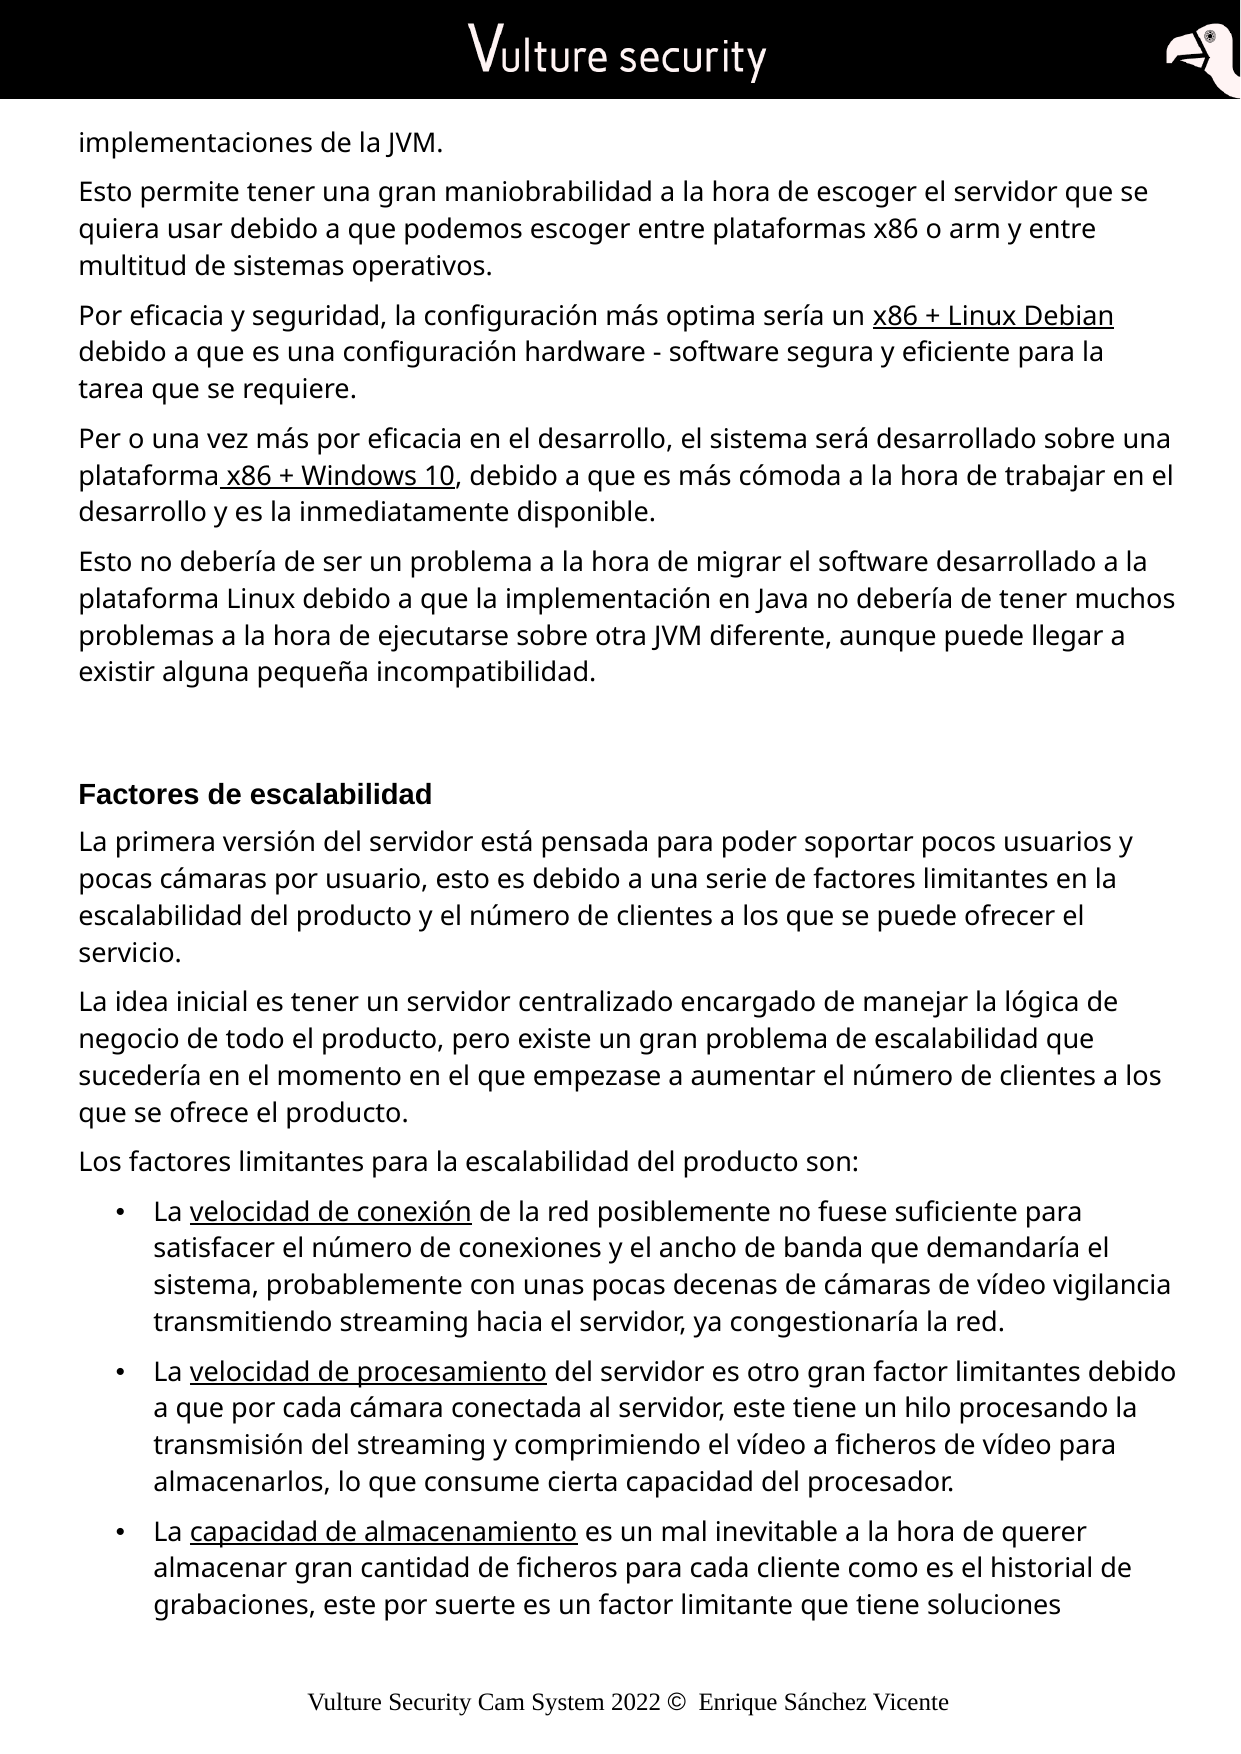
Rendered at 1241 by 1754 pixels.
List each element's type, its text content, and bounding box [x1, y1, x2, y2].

text Por eficacia y seguridad, la configuración más optima sería un x86 + Linux Debian debido a que es una configuración hardware - software segura y eficiente para la tarea que se requiere. [78, 296, 1178, 407]
text implementaciones de la JVM. [78, 123, 1178, 160]
list La velocidad de conexión de la red posiblemente no fuese suficiente para satisfacer el número de conexiones y el ancho de banda que demandaría el sistema, probablemente con unas pocas decenas de cámaras de vídeo vigilancia transmitiendo streaming hacia el servidor, ya congestionaría la red. [116, 1192, 1178, 1339]
text La idea inicial es tener un servidor centralizado encargado de manejar la lógica de negocio de todo el producto, pero existe un gran problema de escalabilidad que sucedería en el momento en el que empezase a aumentar el número de clientes a los que se ofrece el producto. [78, 983, 1178, 1130]
text Esto permite tener una gran maniobrabilidad a la hora de escoger el servidor que se quiera usar debido a que podemos escoger entre plataformas x86 o arm y entre multitud de sistemas operativos. [78, 173, 1178, 283]
text Esto no debería de ser un problema a la hora de migrar el software desarrollado a la plataforma Linux debido a que la implementación en Java no debería de tener muchos problemas a la hora de ejecutarse sobre otra JVM diferente, aunque puede llegar a existir alguna pequeña incompatibilidad. [78, 542, 1178, 690]
list La velocidad de procesamiento del servidor es otro gran factor limitantes debido a que por cada cámara conectada al servidor, este tiene un hilo procesando la transmisión del streaming y comprimiendo el vídeo a ficheros de vídeo para almacenarlos, lo que consume cierta capacidad del procesador. [116, 1352, 1178, 1499]
text La primera versión del servidor está pensada para poder soportar pocos usuarios y pocas cámaras por usuario, esto es debido a una serie de factores limitantes en la escalabilidad del producto y el número de clientes a los que se puede ofrecer el servicio. [78, 823, 1178, 970]
subtitle Factores de escalabilidad [78, 777, 1178, 810]
text Los factores limitantes para la escalabilidad del producto son: [78, 1143, 1178, 1179]
text Per o una vez más por eficacia en el desarrollo, el sistema será desarrollado sobre una plataforma x86 + Windows 10, debido a que es más cómoda a la hora de trabajar en el desarrollo y es la inmediatamente disponible. [78, 419, 1178, 530]
list La capacidad de almacenamiento es un mal inevitable a la hora de querer almacenar gran cantidad de ficheros para cada cliente como es el historial de grabaciones, este por suerte es un factor limitante que tiene soluciones [116, 1512, 1178, 1623]
picture [0, 0, 1241, 99]
